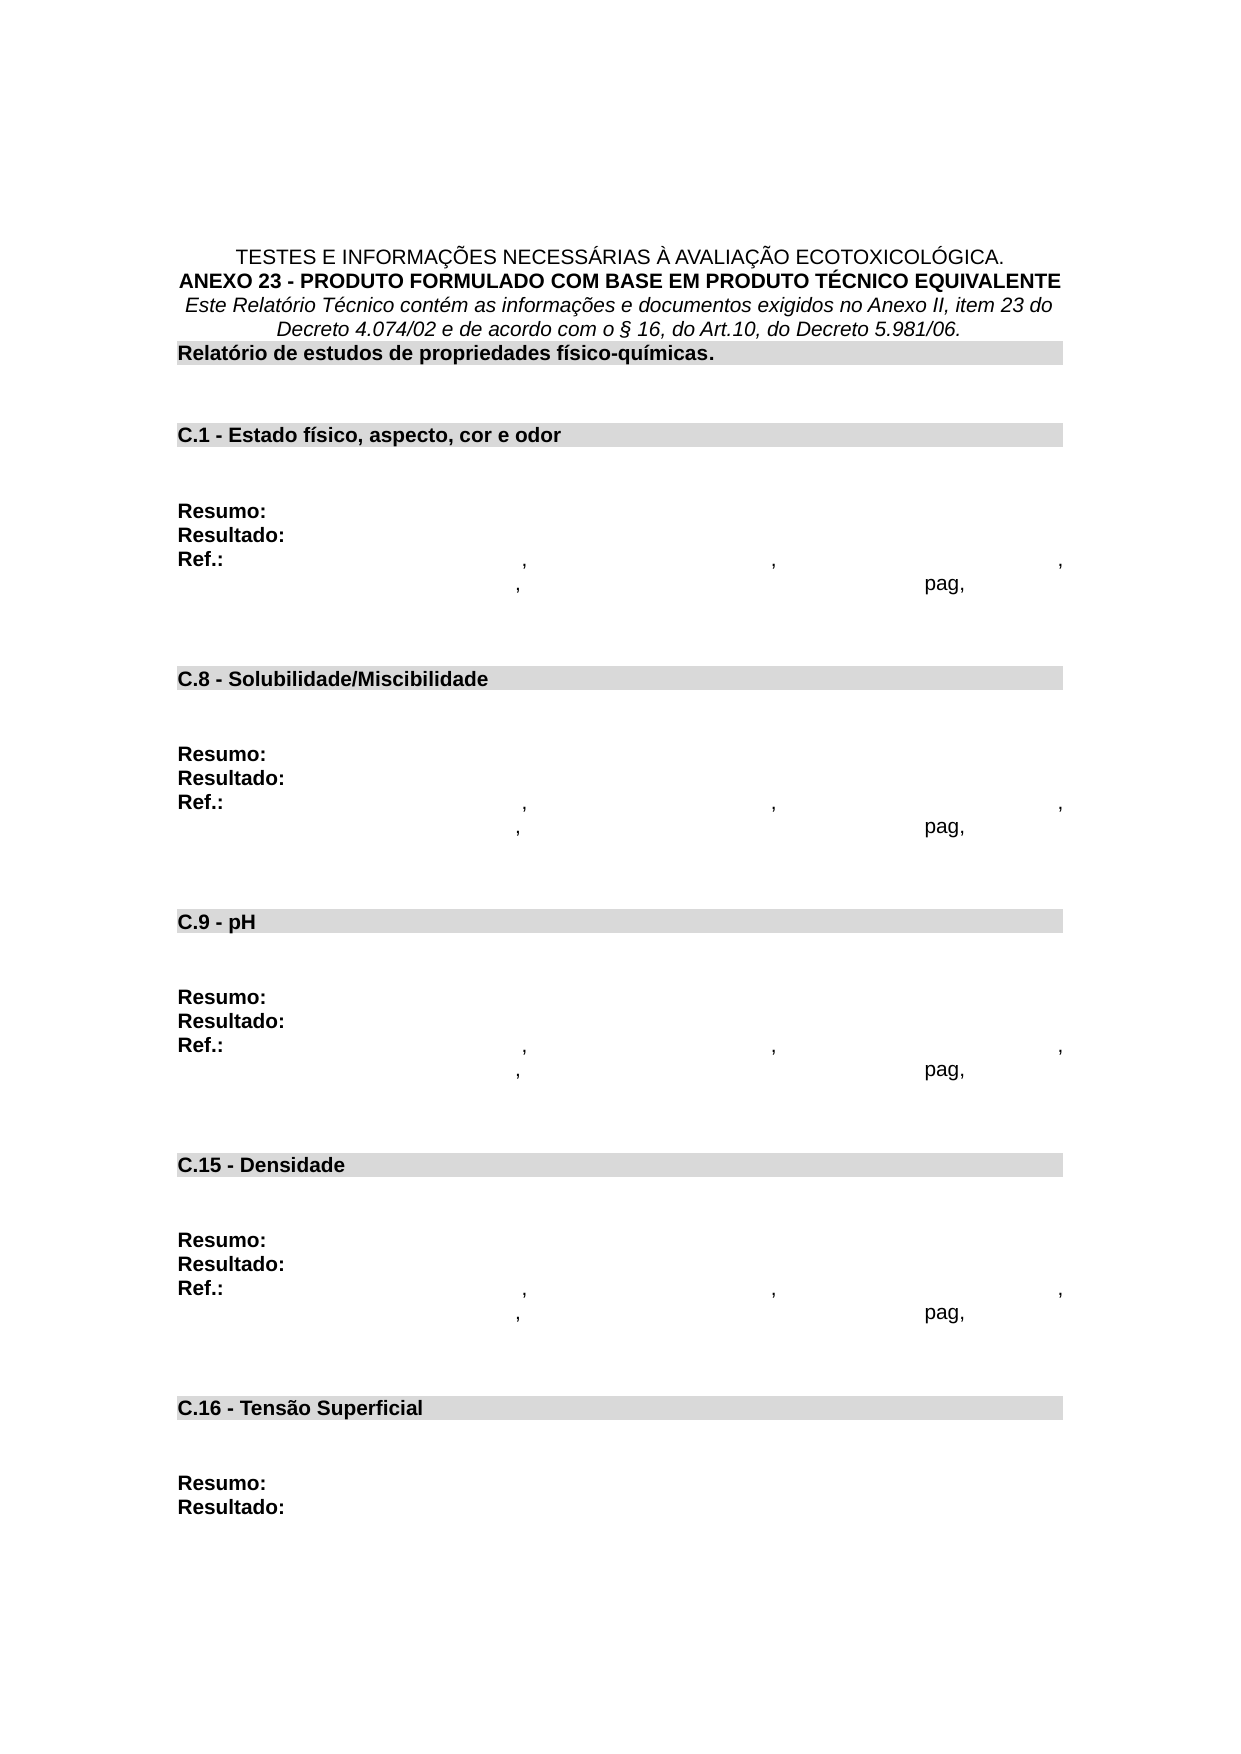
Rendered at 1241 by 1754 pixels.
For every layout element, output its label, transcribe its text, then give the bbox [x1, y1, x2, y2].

text <for each="study in studies(o, 'Solubilidade/Miscibilidade')"> [177, 718, 1063, 742]
text Resumo: <insert_html(study.summary_pt)> [177, 985, 1063, 1009]
list Ref.: <study.reference>, <study.name>,<study.laboratory_id.name>, <study.director_author_id.name>, <study.number_of_pages> pag, <if test="study.end_date"><formatLang(study.end_date,date=True)></if> [177, 1033, 1063, 1105]
text </for> [177, 642, 1063, 666]
text C.1 - Estado físico, aspecto, cor e odor [177, 423, 1063, 447]
text C.9 - pH [177, 909, 1063, 933]
text Resumo: <insert_html(study.summary_pt)> [177, 1228, 1063, 1252]
text </for> [177, 886, 1063, 909]
text C.16 - Tensão Superficial [177, 1396, 1063, 1420]
text Resultado: <insert_html(study.result_pt)> [177, 1252, 1063, 1276]
text C.8 - Solubilidade/Miscibilidade [177, 666, 1063, 690]
text Resultado: <insert_html(study.result_pt)> [177, 523, 1063, 547]
text </for> [177, 1372, 1063, 1396]
text </for> [177, 1129, 1063, 1153]
text ANEXO 23 - PRODUTO FORMULADO COM BASE EM PRODUTO TÉCNICO EQUIVALENTE [177, 269, 1063, 293]
text <for each="study in studies(o, 'Tensão superficial de soluções')"> [177, 1447, 1063, 1471]
text Relatório de estudos de propriedades físico-químicas. [177, 341, 1063, 365]
text Resultado: <insert_html(study.result_pt)> [177, 1009, 1063, 1033]
text <for each="study in studies(o, 'Estado Físico, aspecto, cor e odor')"> [177, 475, 1063, 499]
text Resultado: <insert_html(study.result_pt)> [177, 766, 1063, 790]
text Resumo: <insert_html(study.summary_pt)> [177, 499, 1063, 523]
text Este Relatório Técnico contém as informações e documentos exigidos no Anexo II, item 23 do Decreto 4.074/02 e de acordo com o § 16, do Art.10, do Decreto 5.981/06. [177, 293, 1063, 341]
text Resumo: <insert_html(study.summary_pt)> [177, 742, 1063, 766]
text Resumo: <insert_html(study.summary_pt)> [177, 1471, 1063, 1495]
text C.15 - Densidade [177, 1153, 1063, 1177]
text Resultado: <insert_html(study.result_pt)> [177, 1495, 1063, 1519]
text TESTES E INFORMAÇÕES NECESSÁRIAS À AVALIAÇÃO ECOTOXICOLÓGICA. [177, 245, 1063, 269]
text <for each="study in studies(o, 'pH')"> [177, 961, 1063, 985]
list Ref.: <study.reference>, <study.name>,<study.laboratory_id.name>, <study.director_author_id.name>, <study.number_of_pages> pag, <if test="study.end_date"><formatLang(study.end_date,date=True)></if> [177, 790, 1063, 862]
list Ref.: <study.reference>, <study.name>,<study.laboratory_id.name>, <study.director_author_id.name>, <study.number_of_pages> pag, <if test="study.end_date"><formatLang(study.end_date,date=True)></if> [177, 547, 1063, 618]
list Ref.: <study.reference>, <study.name>,<study.laboratory_id.name>, <study.director_author_id.name>, <study.number_of_pages> pag, <if test="study.end_date"><formatLang(study.end_date,date=True)></if> [177, 1276, 1063, 1348]
text <for each="study in studies(o, 'Densidade')"> [177, 1204, 1063, 1228]
